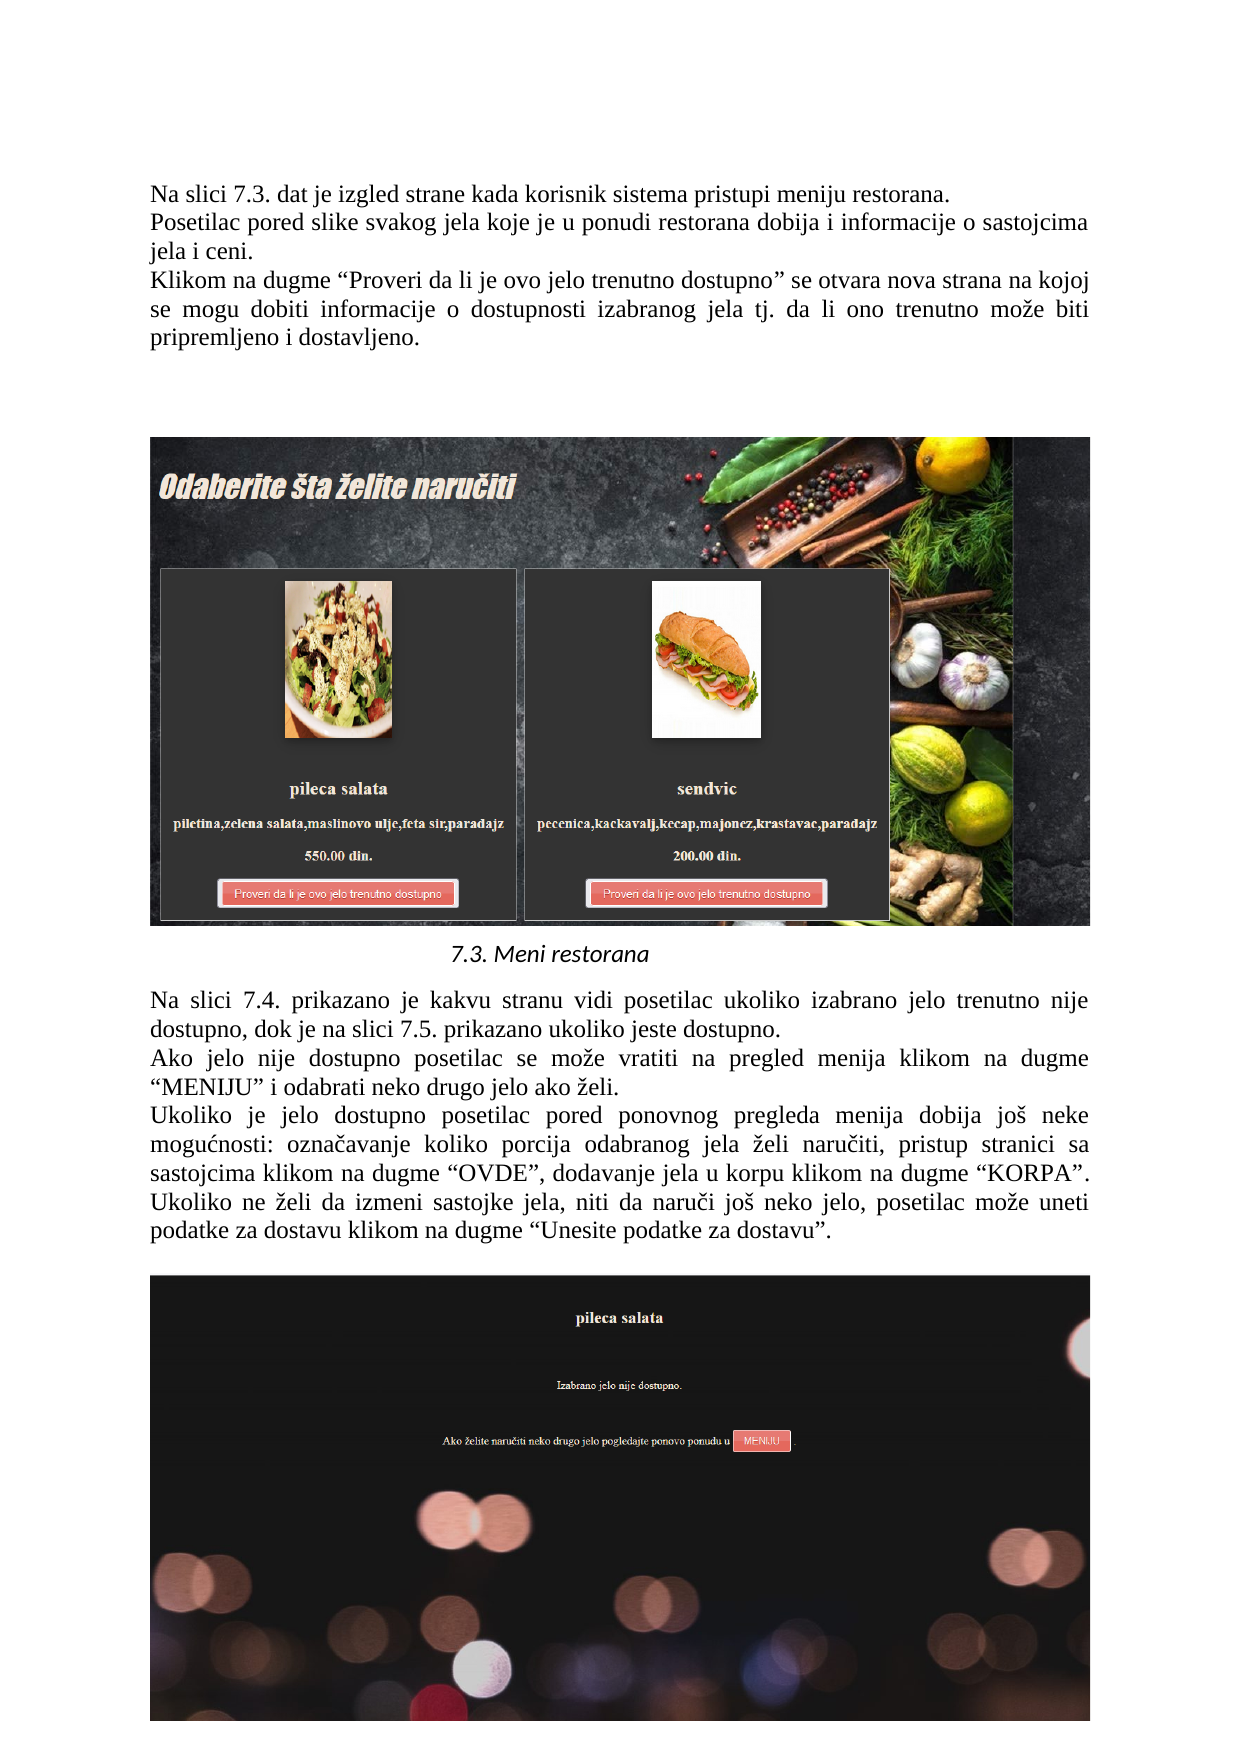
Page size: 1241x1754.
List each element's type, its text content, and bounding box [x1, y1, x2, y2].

text Ukoliko je jelo dostupno posetilac pored ponovnog pregleda menija dobija još neke mogućnosti: označavanje koliko porcija odabranog jela želi naručiti, pristup stranici sa sastojcima klikom na dugme “OVDE”, dodavanje jela u korpu klikom na dugme “KORPA”. Ukoliko ne želi da izmeni sastojke jela, niti da naruči još neko jelo, posetilac može uneti podatke za dostavu klikom na dugme “Unesite podatke za dostavu”. [150, 1101, 1090, 1244]
text Na slici 7.4. prikazano je kakvu stranu vidi posetilac ukoliko izabrano jelo trenutno nije dostupno, dok je na slici 7.5. prikazano ukoliko jeste dostupno. [150, 986, 1090, 1043]
text Klikom na dugme “Proveri da li je ovo jelo trenutno dostupno” se otvara nova strana na kojoj se mogu dobiti informacije o dostupnosti izabranog jela tj. da li ono trenutno može biti pripremljeno i dostavljeno. [150, 265, 1090, 351]
picture [150, 437, 1091, 926]
picture [150, 1273, 1091, 1721]
text Ako jelo nije dostupno posetilac se može vratiti na pregled menija klikom na dugme “MENIJU” i odabrati neko drugo jelo ako želi. [150, 1043, 1090, 1101]
text Na slici 7.3. dat je izgled strane kada korisnik sistema pristupi meniju restorana. [150, 179, 1090, 207]
text 7.3. Meni restorana [375, 938, 1090, 969]
text Posetilac pored slike svakog jela koje je u ponudi restorana dobija i informacije o sastojcima jela i ceni. [150, 207, 1090, 265]
